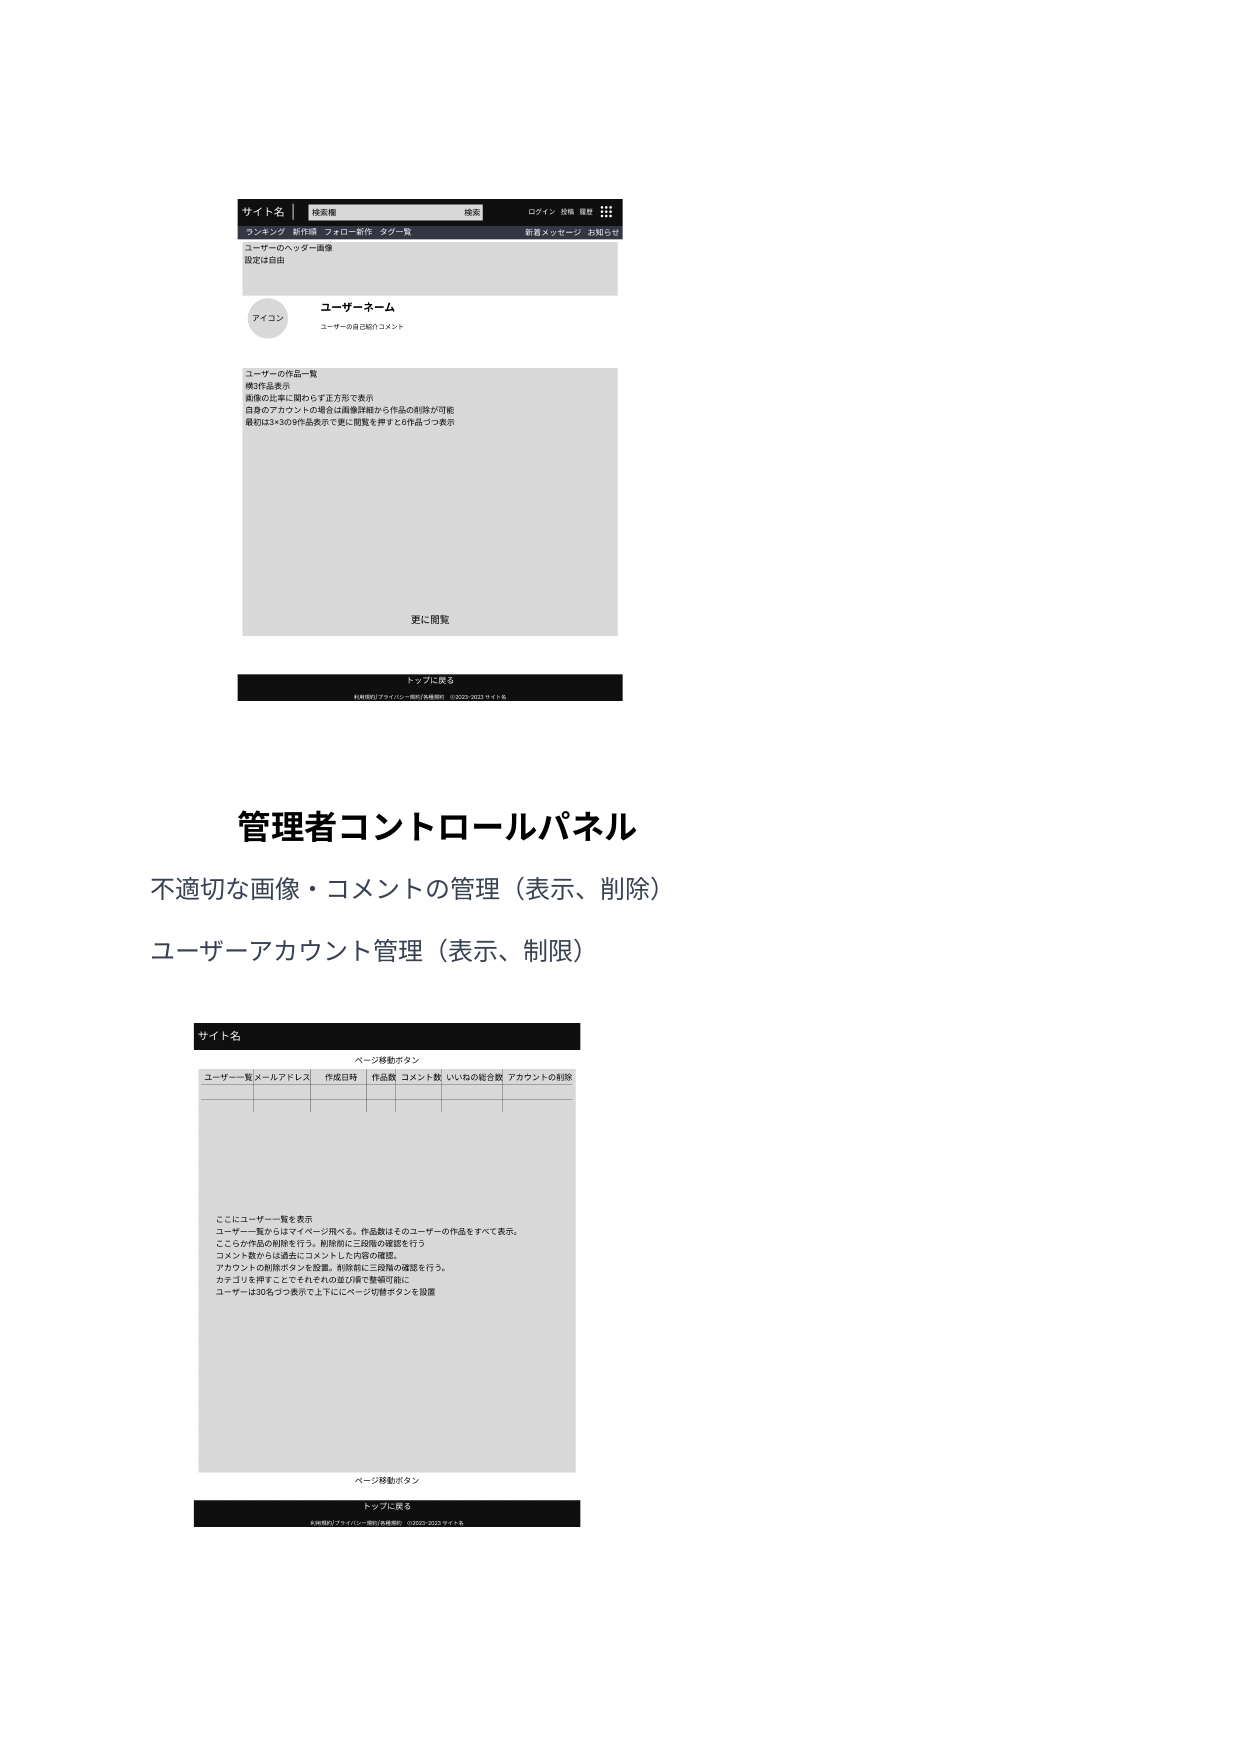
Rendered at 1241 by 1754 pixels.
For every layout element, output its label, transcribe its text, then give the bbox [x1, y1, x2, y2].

subtitle 管理者コントロールパネル [237, 783, 1090, 846]
text ユーザーアカウント管理（表示、制限） [150, 908, 1090, 971]
text 不適切な画像・コメントの管理（表示、削除） [150, 846, 1090, 908]
